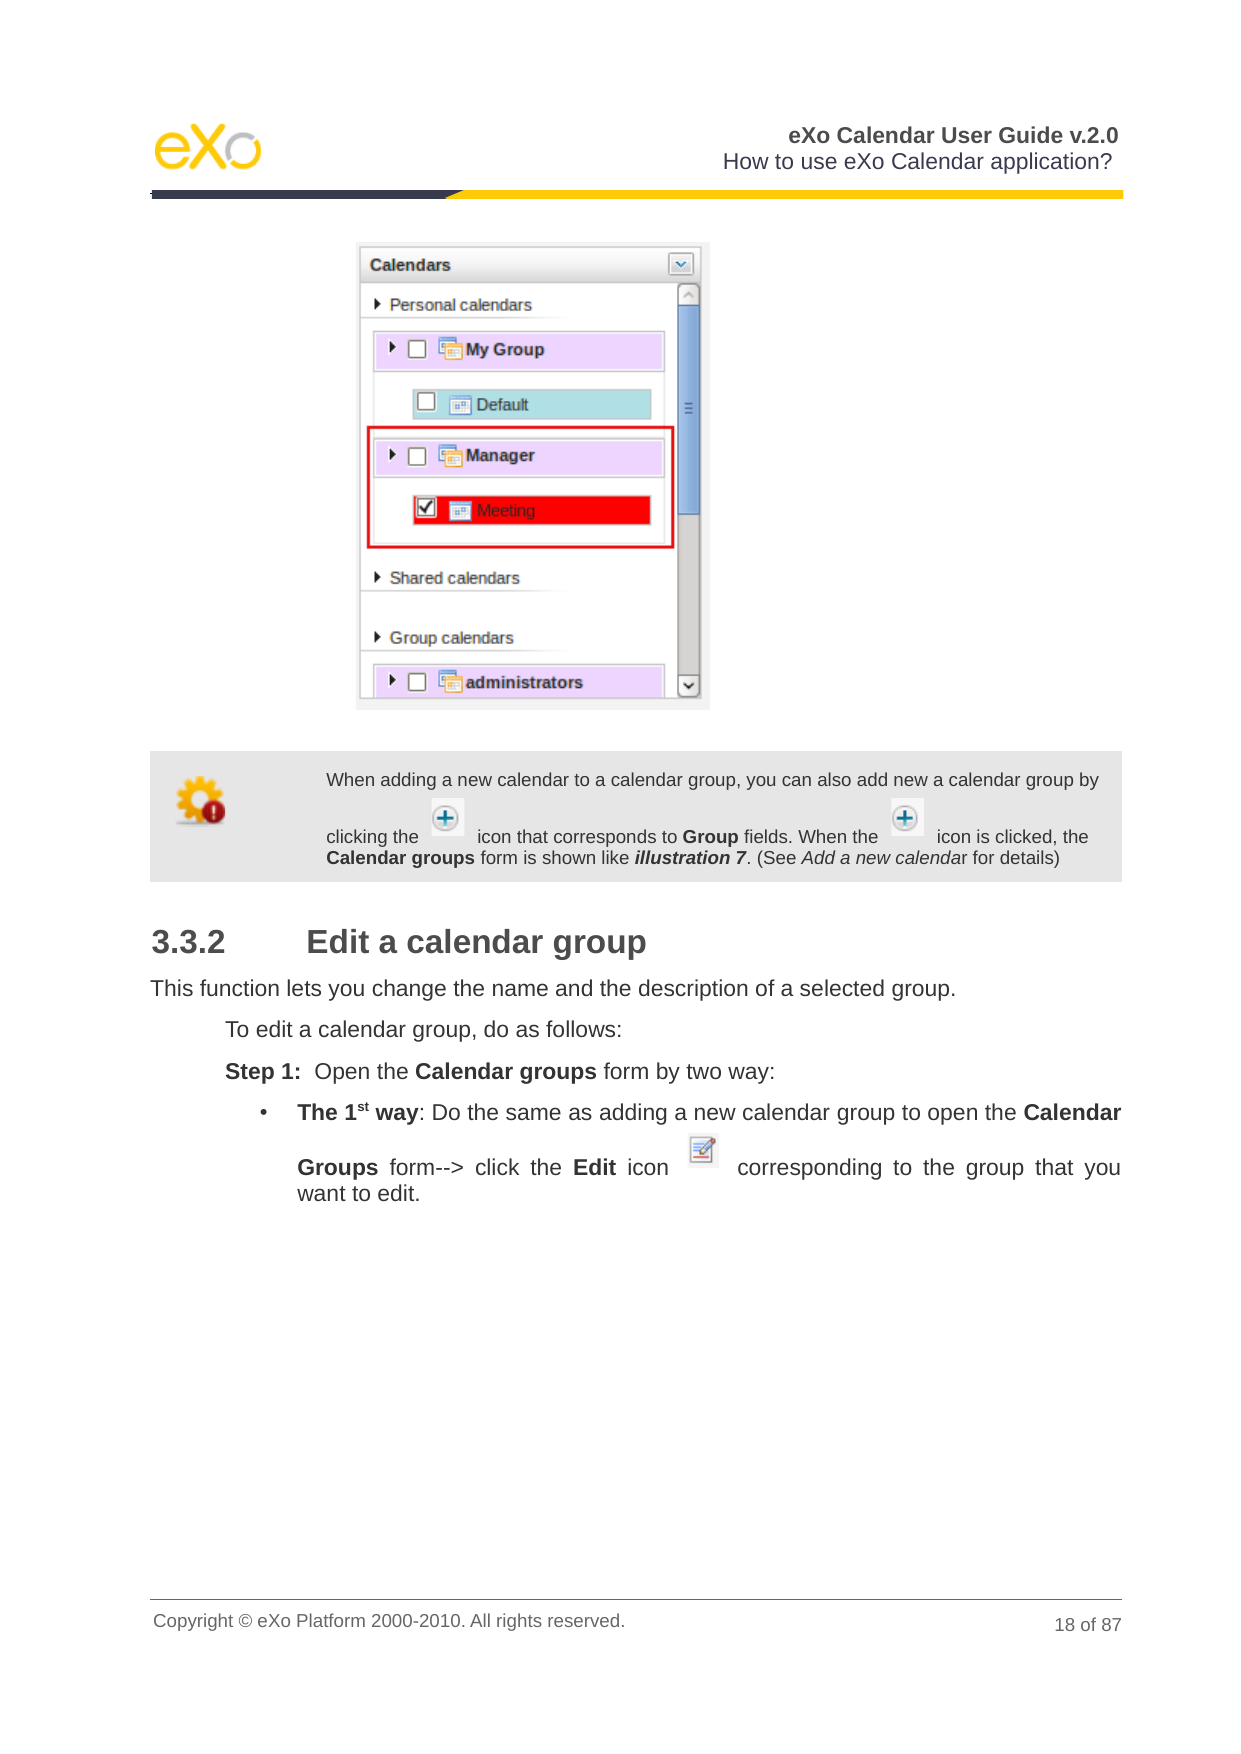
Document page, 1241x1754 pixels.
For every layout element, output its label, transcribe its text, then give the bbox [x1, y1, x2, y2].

picture [891, 798, 924, 836]
list The 1st way: Do the same as adding a new calendar group to open the Calendar Groups form--> click the Edit icon corresponding to the group that you want to edit. [259, 1099, 1122, 1206]
picture [431, 798, 465, 836]
list Step 1: Open the Calendar groups form by two way: [187, 1058, 1122, 1084]
picture [355, 242, 711, 710]
subtitle Edit a calendar group [150, 922, 1122, 960]
picture [155, 123, 262, 170]
picture [151, 190, 1124, 199]
picture [175, 776, 226, 827]
list To edit a calendar group, do as follows: [187, 1016, 1122, 1043]
table_header When adding a new calendar to a calendar group, you can also add new a calendar group by clicking the icon that corresponds to Group fields. When the icon is clicked, the Calendar groups form is shown like illustration 7. (See Add a new calendar for details) [247, 751, 1122, 882]
text This function lets you change the name and the description of a selected group. [150, 975, 1122, 1001]
picture [687, 1133, 719, 1168]
table_header [150, 751, 247, 882]
